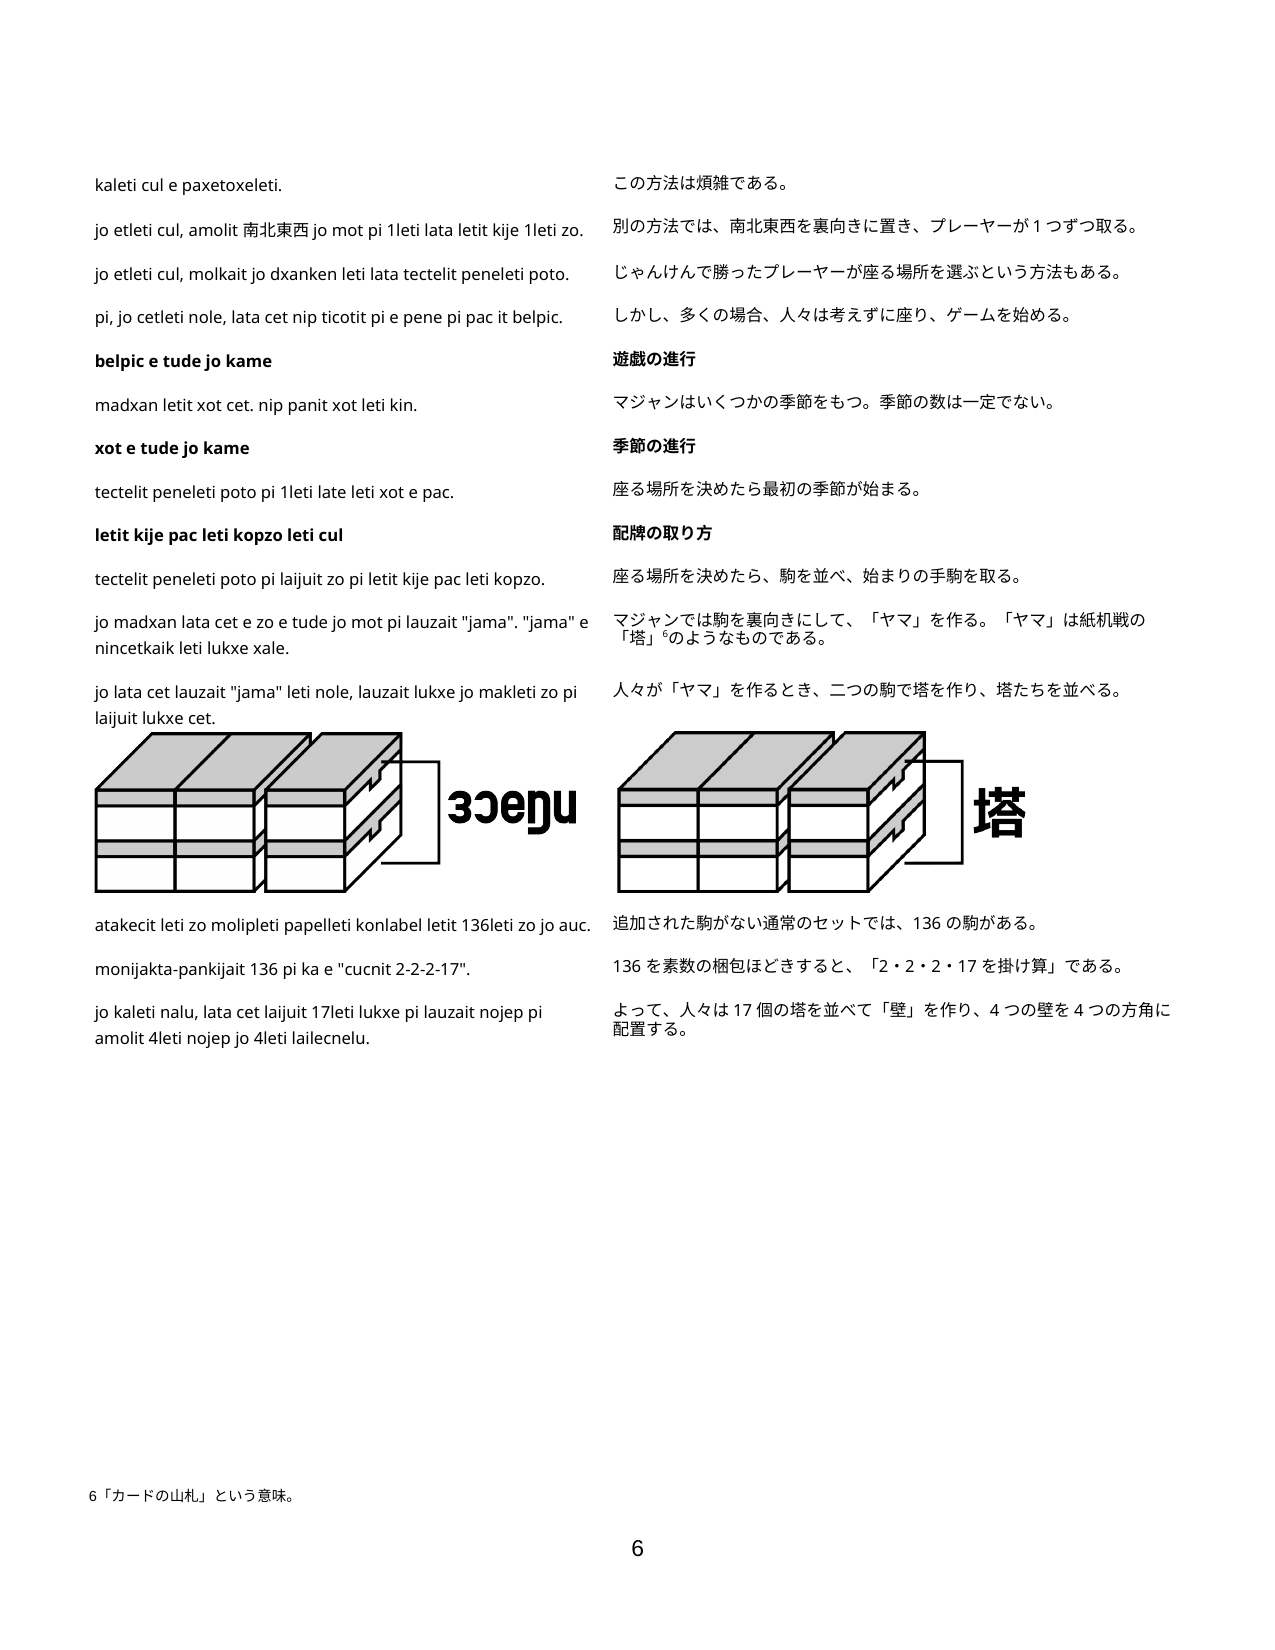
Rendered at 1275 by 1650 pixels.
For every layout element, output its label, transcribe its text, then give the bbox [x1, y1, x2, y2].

table_cell letit kije pac leti kopzo leti cul [84, 514, 602, 557]
table_cell jo kaleti nalu, lata cet laijuit 17leti lukxe pi lauzait nojep pi amolit 4leti nojep jo 4leti lailecnelu. [84, 991, 602, 1060]
table_cell 136 を素数の梱包ほどきすると、「2・2・2・17 を掛け算」である。 [602, 947, 1182, 991]
table_cell atakecit leti zo molipleti papelleti konlabel letit 136leti zo jo auc. [84, 904, 602, 947]
picture [94, 732, 576, 893]
table_cell この方法は煩雑である。 [602, 164, 1182, 207]
table_cell 座る場所を決めたら最初の季節が始まる。 [602, 470, 1182, 513]
table_cell pi, jo cetleti nole, lata cet nip ticotit pi e pene pi pac it belpic. [84, 296, 602, 339]
table_cell マジャンでは駒を裏向きにして、「ヤマ」を作る。「ヤマ」は紙机戦の「塔」のようなものである。 [602, 601, 1182, 670]
table_cell マジャンはいくつかの季節をもつ。季節の数は一定でない。 [602, 383, 1182, 426]
table_cell 季節の進行 [602, 426, 1182, 470]
table_cell 人々が「ヤマ」を作るとき、二つの駒で塔を作り、塔たちを並べる。 [602, 670, 1182, 903]
table_cell madxan letit xot cet. nip panit xot leti kin. [84, 383, 602, 426]
table_cell よって、人々は 17 個の塔を並べて「壁」を作り、4 つの壁を 4 つの方角に配置する。 [602, 991, 1182, 1060]
table_cell 配牌の取り方 [602, 514, 1182, 557]
table_cell belpic e tude jo kame [84, 339, 602, 383]
table_cell jo madxan lata cet e zo e tude jo mot pi lauzait "jama". "jama" e nincetkaik leti lukxe xale. [84, 601, 602, 670]
picture [617, 731, 1026, 893]
table_cell jo etleti cul, molkait jo dxanken leti lata tectelit peneleti poto. [84, 252, 602, 296]
table_cell xot e tude jo kame [84, 426, 602, 470]
table_cell jo lata cet lauzait "jama" leti nole, lauzait lukxe jo makleti zo pi laijuit lukxe cet. [84, 670, 602, 903]
table_cell 追加された駒がない通常のセットでは、136 の駒がある。 [602, 904, 1182, 947]
table_cell 遊戯の進行 [602, 339, 1182, 383]
table_cell 座る場所を決めたら、駒を並べ、始まりの手駒を取る。 [602, 557, 1182, 601]
table_cell 別の方法では、南北東西を裏向きに置き、プレーヤーが1つずつ取る。 [602, 207, 1182, 252]
table_cell tectelit peneleti poto pi laijuit zo pi letit kije pac leti kopzo. [84, 557, 602, 601]
table_cell じゃんけんで勝ったプレーヤーが座る場所を選ぶという方法もある。 [602, 252, 1182, 296]
table_cell monijakta-pankijait 136 pi ka e "cucnit 2-2-2-17". [84, 947, 602, 991]
table_cell tectelit peneleti poto pi 1leti late leti xot e pac. [84, 470, 602, 513]
table_cell しかし、多くの場合、人々は考えずに座り、ゲームを始める。 [602, 296, 1182, 339]
table_cell jo etleti cul, amolit 南北東西 jo mot pi 1leti lata letit kije 1leti zo. [84, 207, 602, 252]
table_cell kaleti cul e paxetoxeleti. [84, 164, 602, 207]
